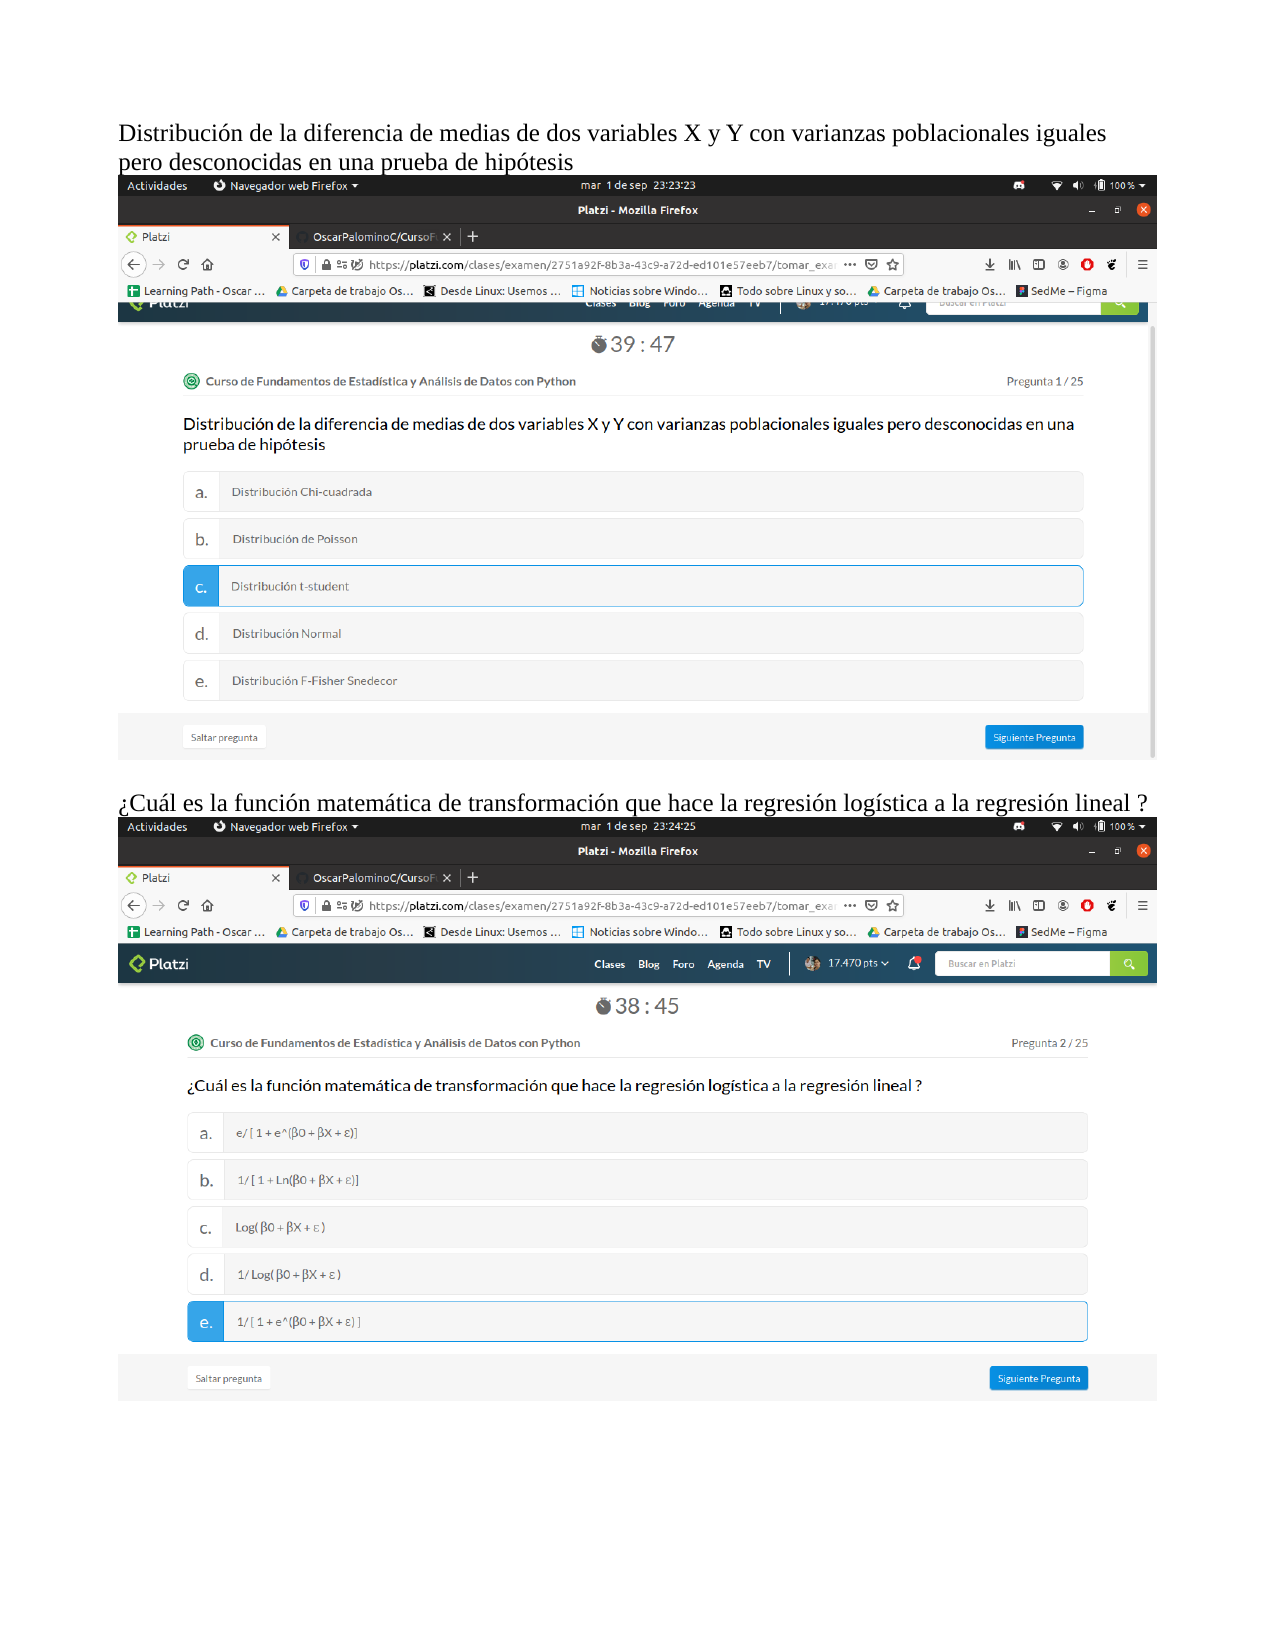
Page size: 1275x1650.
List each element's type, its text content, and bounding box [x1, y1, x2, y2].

text Distribución de la diferencia de medias de dos variables X y Y con varianzas poblacionales iguales pero desconocidas en una prueba de hipótesis [118, 118, 1157, 175]
text ¿Cuál es la función matemática de transformación que hace la regresión logística a la regresión lineal ? [118, 788, 1157, 817]
